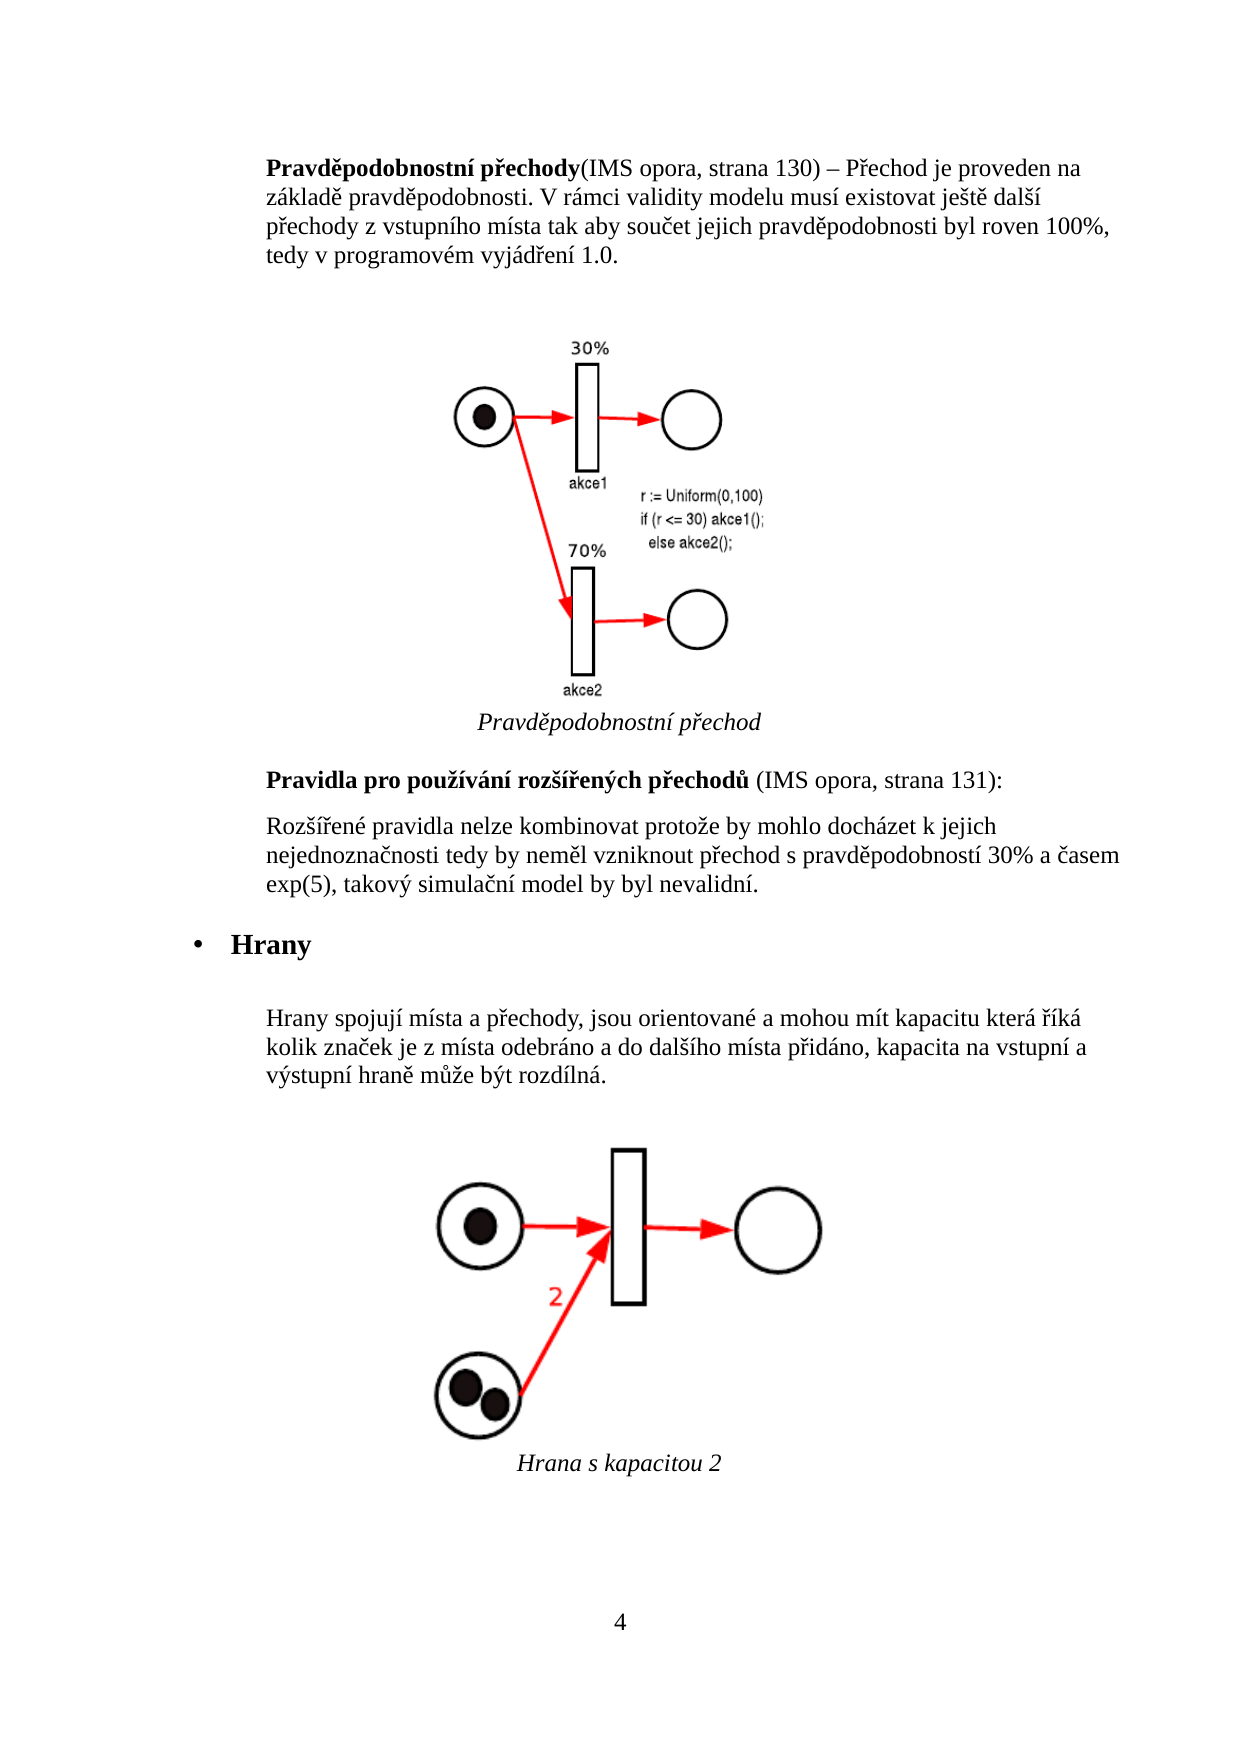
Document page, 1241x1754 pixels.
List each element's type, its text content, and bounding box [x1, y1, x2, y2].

list Pravidla pro používání rozšířených přechodů (IMS opora, strana 131): [228, 298, 1122, 794]
list Hrana s kapacitou 2 [367, 1449, 873, 1477]
picture [367, 1131, 874, 1449]
list Hrany spojují místa a přechody, jsou orientované a mohou mít kapacitu která říká kolik značek je z místa odebráno a do dalšího místa přidáno, kapacita na vstupní a výstupní hraně může být rozdílná. [228, 1003, 1122, 1089]
list Pravděpodobnostní přechody(IMS opora, strana 130) – Přechod je proveden na základě pravděpodobnosti. V rámci validity modelu musí existovat ještě další přechody z vstupního místa tak aby součet jejich pravděpodobnosti byl roven 100%, tedy v programovém vyjádření 1.0. [228, 153, 1122, 268]
list Hrany [193, 927, 1122, 961]
list Pravděpodobnostní přechod [291, 311, 949, 736]
picture [443, 310, 797, 707]
list Rozšířené pravidla nelze kombinovat protože by mohlo docházet k jejich nejednoznačnosti tedy by neměl vzniknout přechod s pravděpodobností 30% a časem exp(5), takový simulační model by byl nevalidní. [228, 811, 1122, 898]
